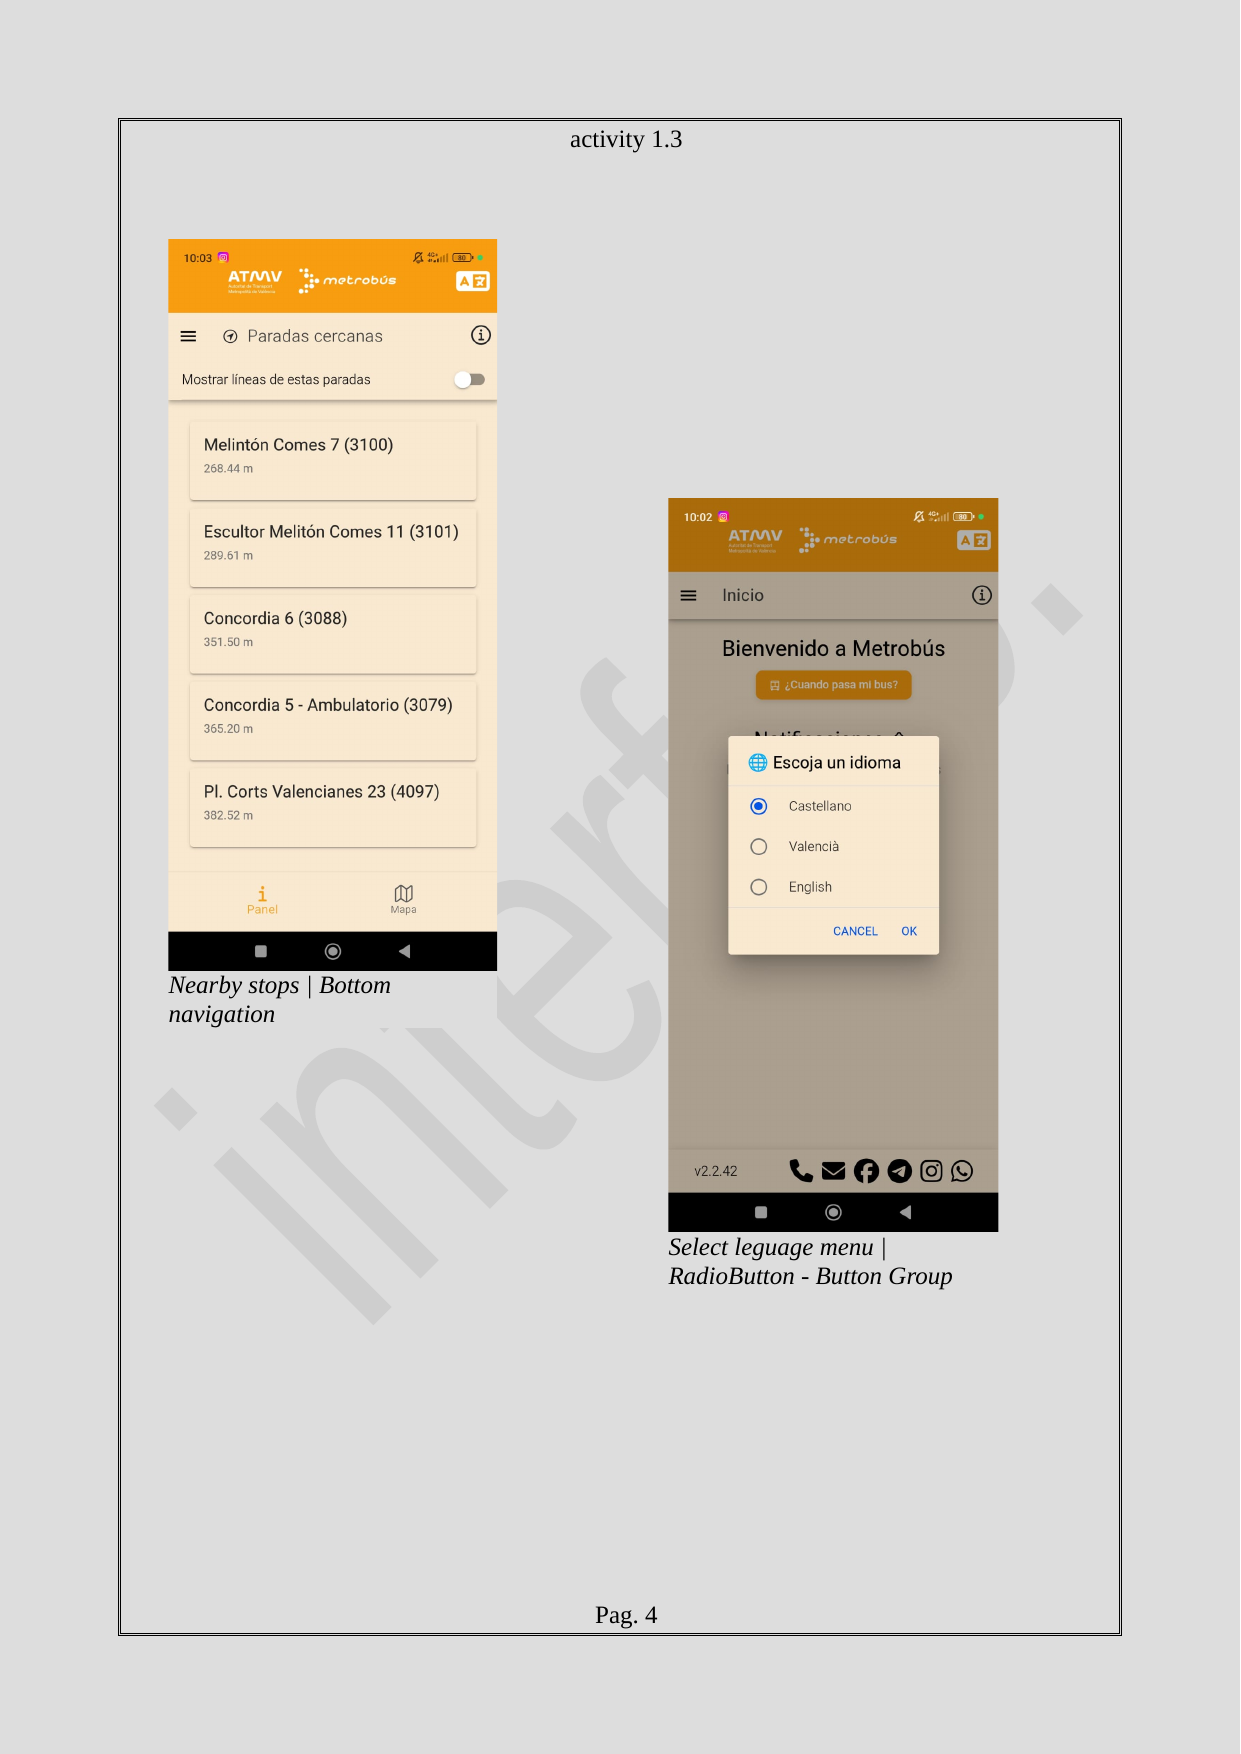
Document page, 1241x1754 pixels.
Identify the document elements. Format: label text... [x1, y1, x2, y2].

picture [668, 498, 999, 1232]
text Nearby stops | Bottom navigation [168, 971, 497, 1028]
picture [168, 239, 498, 971]
text [124, 154, 1116, 211]
text Select leguage menu | RadioButton - Button Group [668, 1232, 998, 1289]
